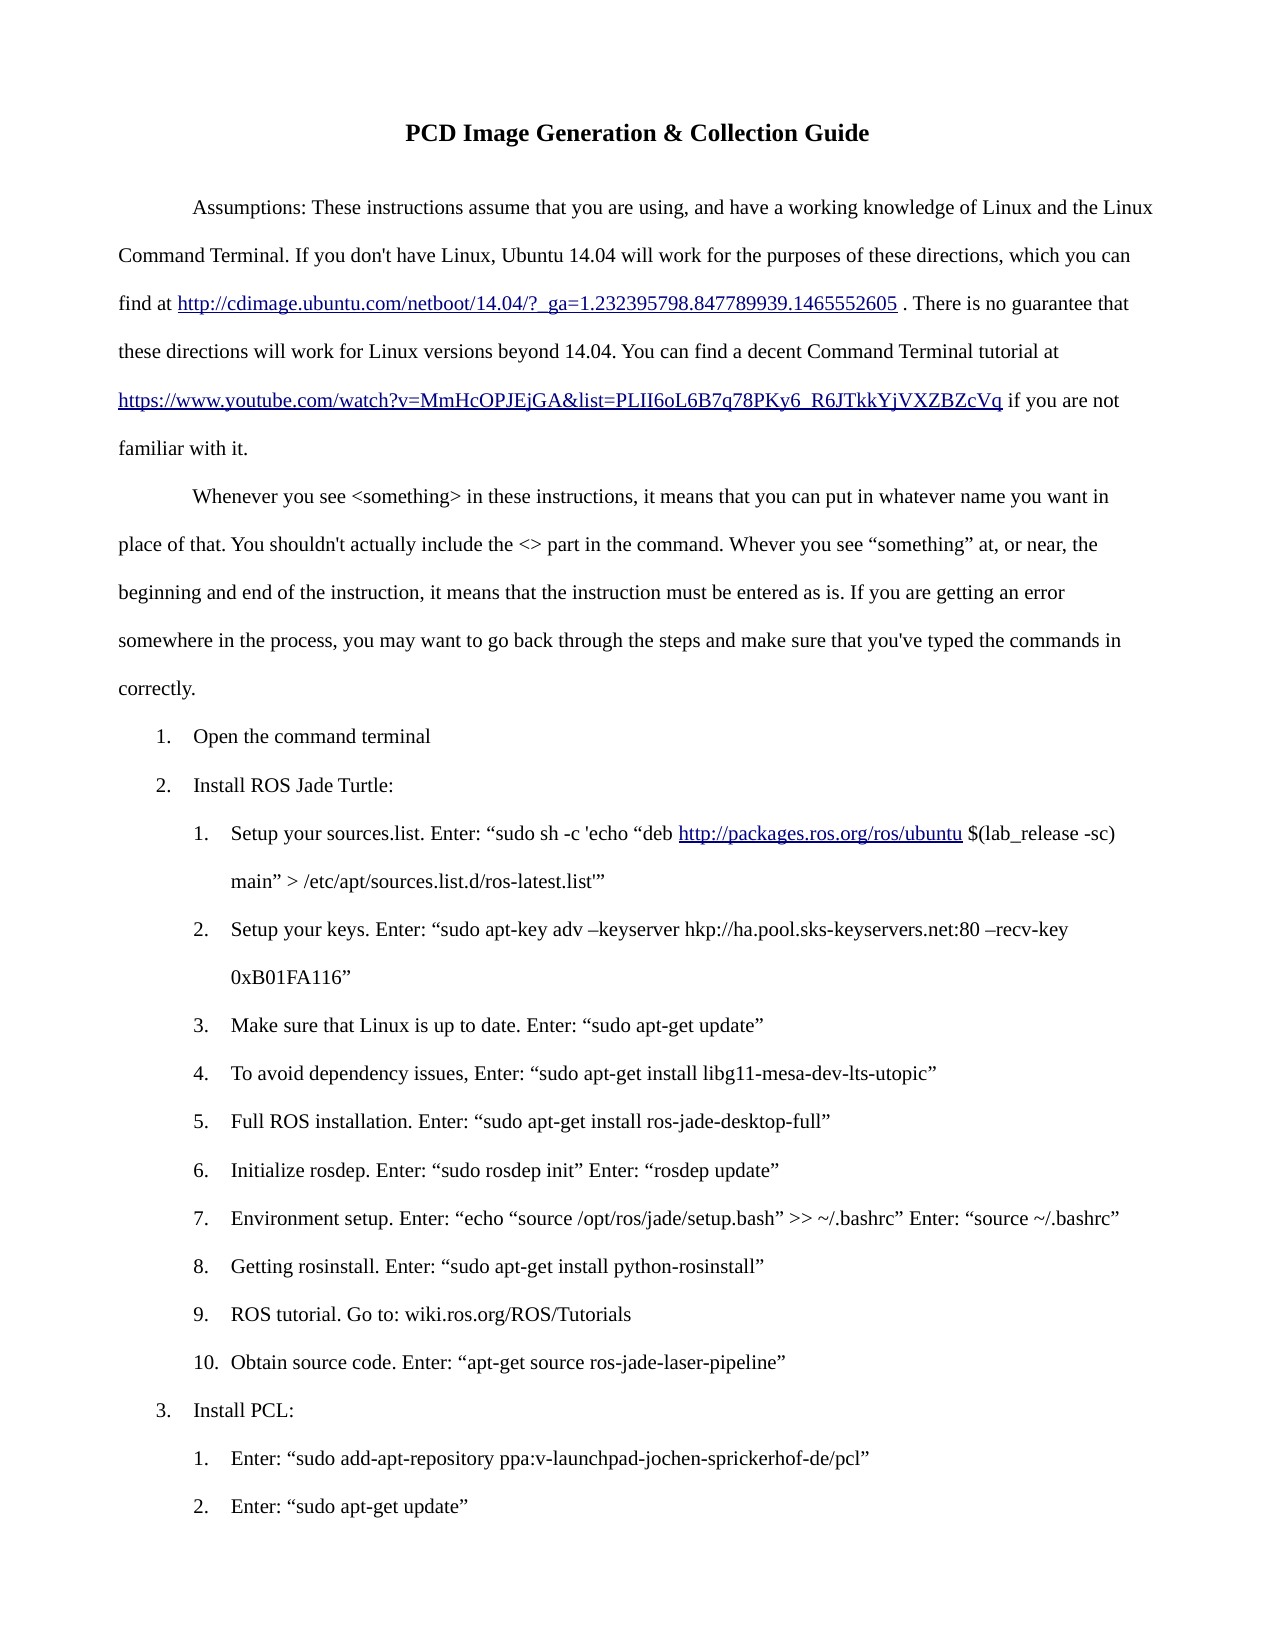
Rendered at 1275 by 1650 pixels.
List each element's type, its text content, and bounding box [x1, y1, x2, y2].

list Open the command terminal [156, 724, 1157, 748]
list Obtain source code. Enter: “apt-get source ros-jade-laser-pipeline” [193, 1350, 1157, 1374]
text Assumptions: These instructions assume that you are using, and have a working knowledge of Linux and the Linux Command Terminal. If you don't have Linux, Ubuntu 14.04 will work for the purposes of these directions, which you can find at http://cdimage.ubuntu.com/netboot/14.04/?_ga=1.232395798.847789939.1465552605 . There is no guarantee that these directions will work for Linux versions beyond 14.04. You can find a decent Command Terminal tutorial at https://www.youtube.com/watch?v=MmHcOPJEjGA&list=PLII6oL6B7q78PKy6_R6JTkkYjVXZBZcVq if you are not familiar with it. [118, 195, 1157, 460]
list Getting rosinstall. Enter: “sudo apt-get install python-rosinstall” [193, 1254, 1157, 1278]
list To avoid dependency issues, Enter: “sudo apt-get install libg11-mesa-dev-lts-utopic” [193, 1061, 1157, 1085]
list Enter: “sudo apt-get update” [193, 1494, 1157, 1518]
list Initialize rosdep. Enter: “sudo rosdep init” Enter: “rosdep update” [193, 1157, 1157, 1182]
list Environment setup. Enter: “echo “source /opt/ros/jade/setup.bash” >> ~/.bashrc” Enter: “source ~/.bashrc” [193, 1206, 1157, 1230]
list Install ROS Jade Turtle: [156, 772, 1157, 797]
list Full ROS installation. Enter: “sudo apt-get install ros-jade-desktop-full” [193, 1109, 1157, 1133]
list Install PCL: [156, 1398, 1157, 1422]
list ROS tutorial. Go to: wiki.ros.org/ROS/Tutorials [193, 1302, 1157, 1326]
list Enter: “sudo add-apt-repository ppa:v-launchpad-jochen-sprickerhof-de/pcl” [193, 1446, 1157, 1470]
list Setup your keys. Enter: “sudo apt-key adv –keyserver hkp://ha.pool.sks-keyservers.net:80 –recv-key 0xB01FA116” [193, 917, 1157, 989]
text PCD Image Generation & Collection Guide [118, 118, 1157, 147]
list Setup your sources.list. Enter: “sudo sh -c 'echo “deb http://packages.ros.org/ros/ubuntu $(lab_release -sc) main” > /etc/apt/sources.list.d/ros-latest.list'” [193, 821, 1157, 893]
list Make sure that Linux is up to date. Enter: “sudo apt-get update” [193, 1013, 1157, 1037]
text Whenever you see <something> in these instructions, it means that you can put in whatever name you want in place of that. You shouldn't actually include the <> part in the command. Whever you see “something” at, or near, the beginning and end of the instruction, it means that the instruction must be entered as is. If you are getting an error somewhere in the process, you may want to go back through the steps and make sure that you've typed the commands in correctly. [118, 484, 1157, 700]
